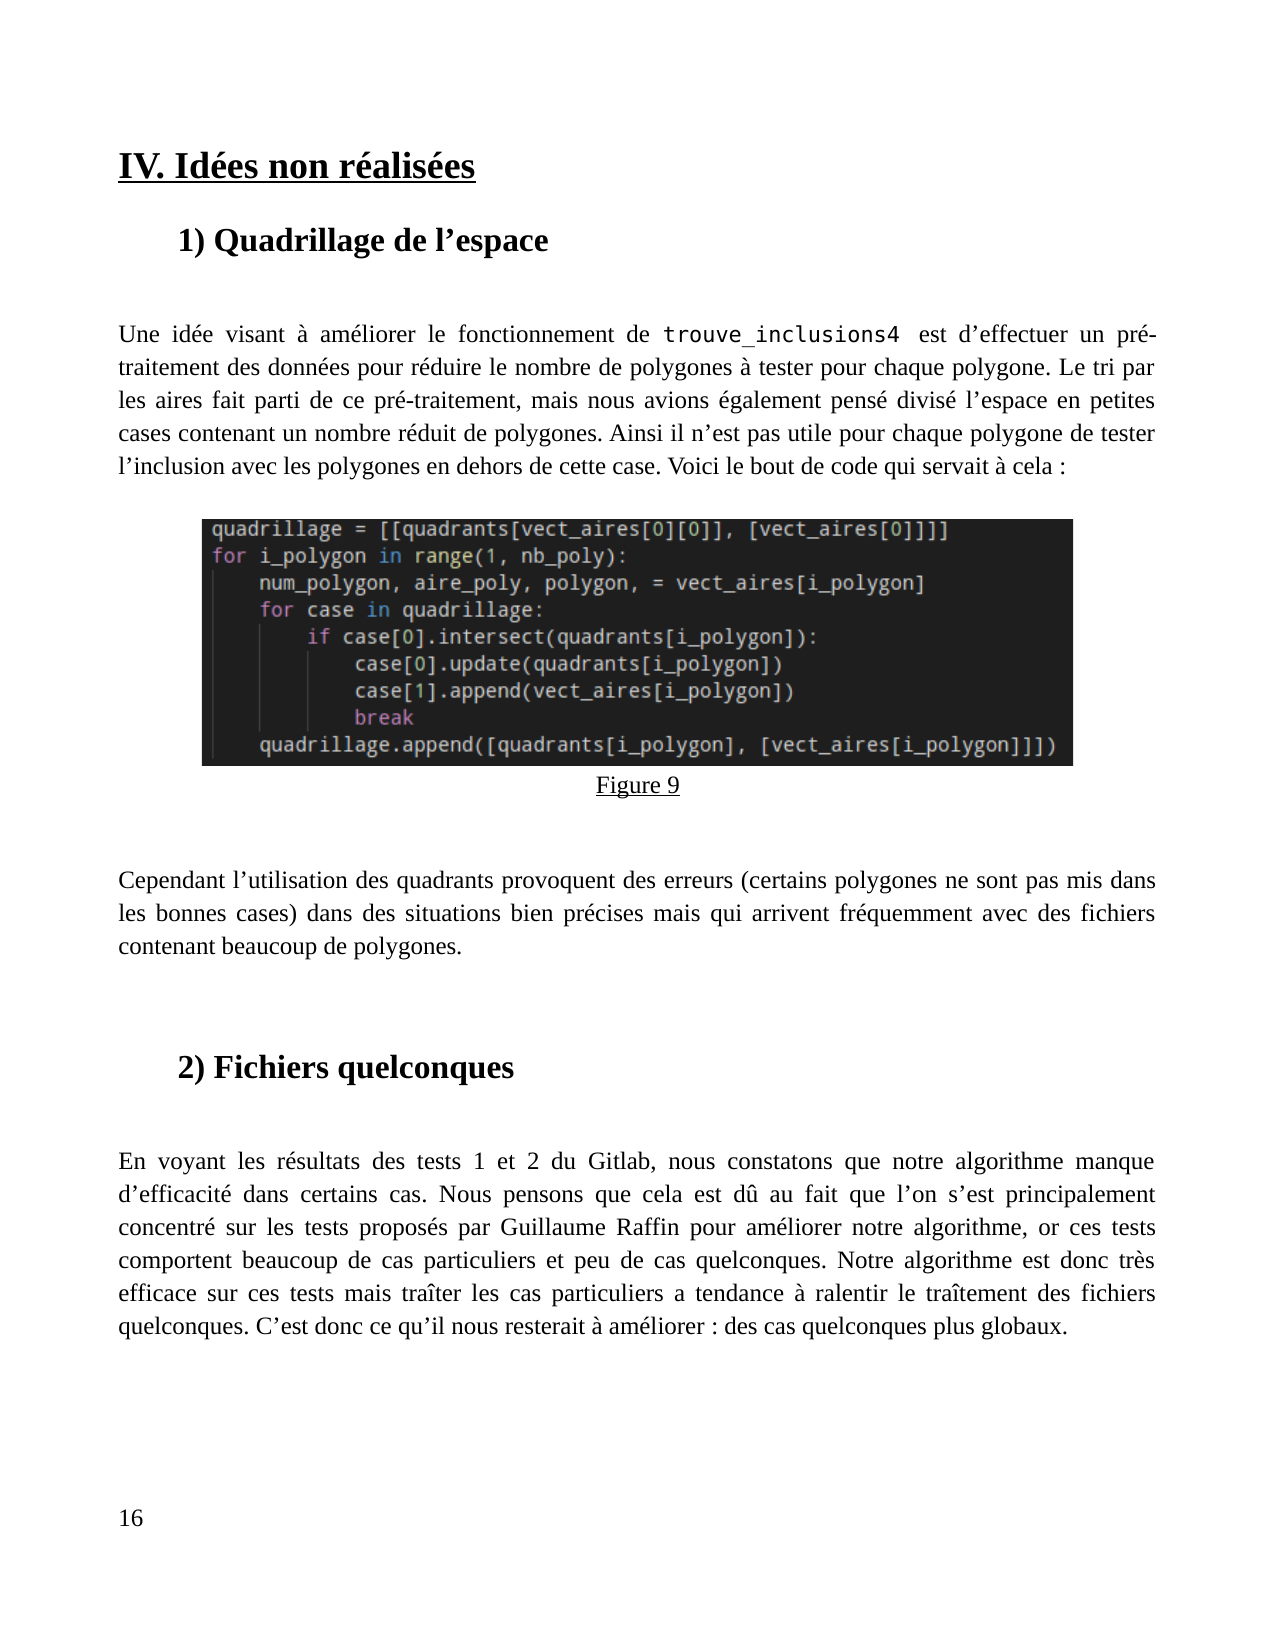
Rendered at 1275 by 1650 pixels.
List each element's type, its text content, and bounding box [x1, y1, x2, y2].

text Figure 9 [118, 498, 1157, 799]
text Une idée visant à améliorer le fonctionnement de trouve_inclusions4 est d’effectuer un pré-traitement des données pour réduire le nombre de polygones à tester pour chaque polygone. Le tri par les aires fait parti de ce pré-traitement, mais nous avions également pensé divisé l’espace en petites cases contenant un nombre réduit de polygones. Ainsi il n’est pas utile pour chaque polygone de tester l’inclusion avec les polygones en dehors de cette case. Voici le bout de code qui servait à cela : [118, 319, 1157, 480]
text En voyant les résultats des tests 1 et 2 du Gitlab, nous constatons que notre algorithme manque d’efficacité dans certains cas. Nous pensons que cela est dû au fait que l’on s’est principalement concentré sur les tests proposés par Guillaume Raffin pour améliorer notre algorithme, or ces tests comportent beaucoup de cas particuliers et peu de cas quelconques. Notre algorithme est donc très efficace sur ces tests mais traîter les cas particuliers a tendance à ralentir le traîtement des fichiers quelconques. C’est donc ce qu’il nous resterait à améliorer : des cas quelconques plus globaux. [118, 1146, 1157, 1340]
subtitle 2) Fichiers quelconques [177, 1047, 1157, 1086]
subtitle 1) Quadrillage de l’espace [177, 220, 1157, 259]
picture [201, 519, 1074, 766]
subtitle IV. Idées non réalisées [118, 143, 1157, 187]
text Cependant l’utilisation des quadrants provoquent des erreurs (certains polygones ne sont pas mis dans les bonnes cases) dans des situations bien précises mais qui arrivent fréquemment avec des fichiers contenant beaucoup de polygones. [118, 865, 1157, 960]
